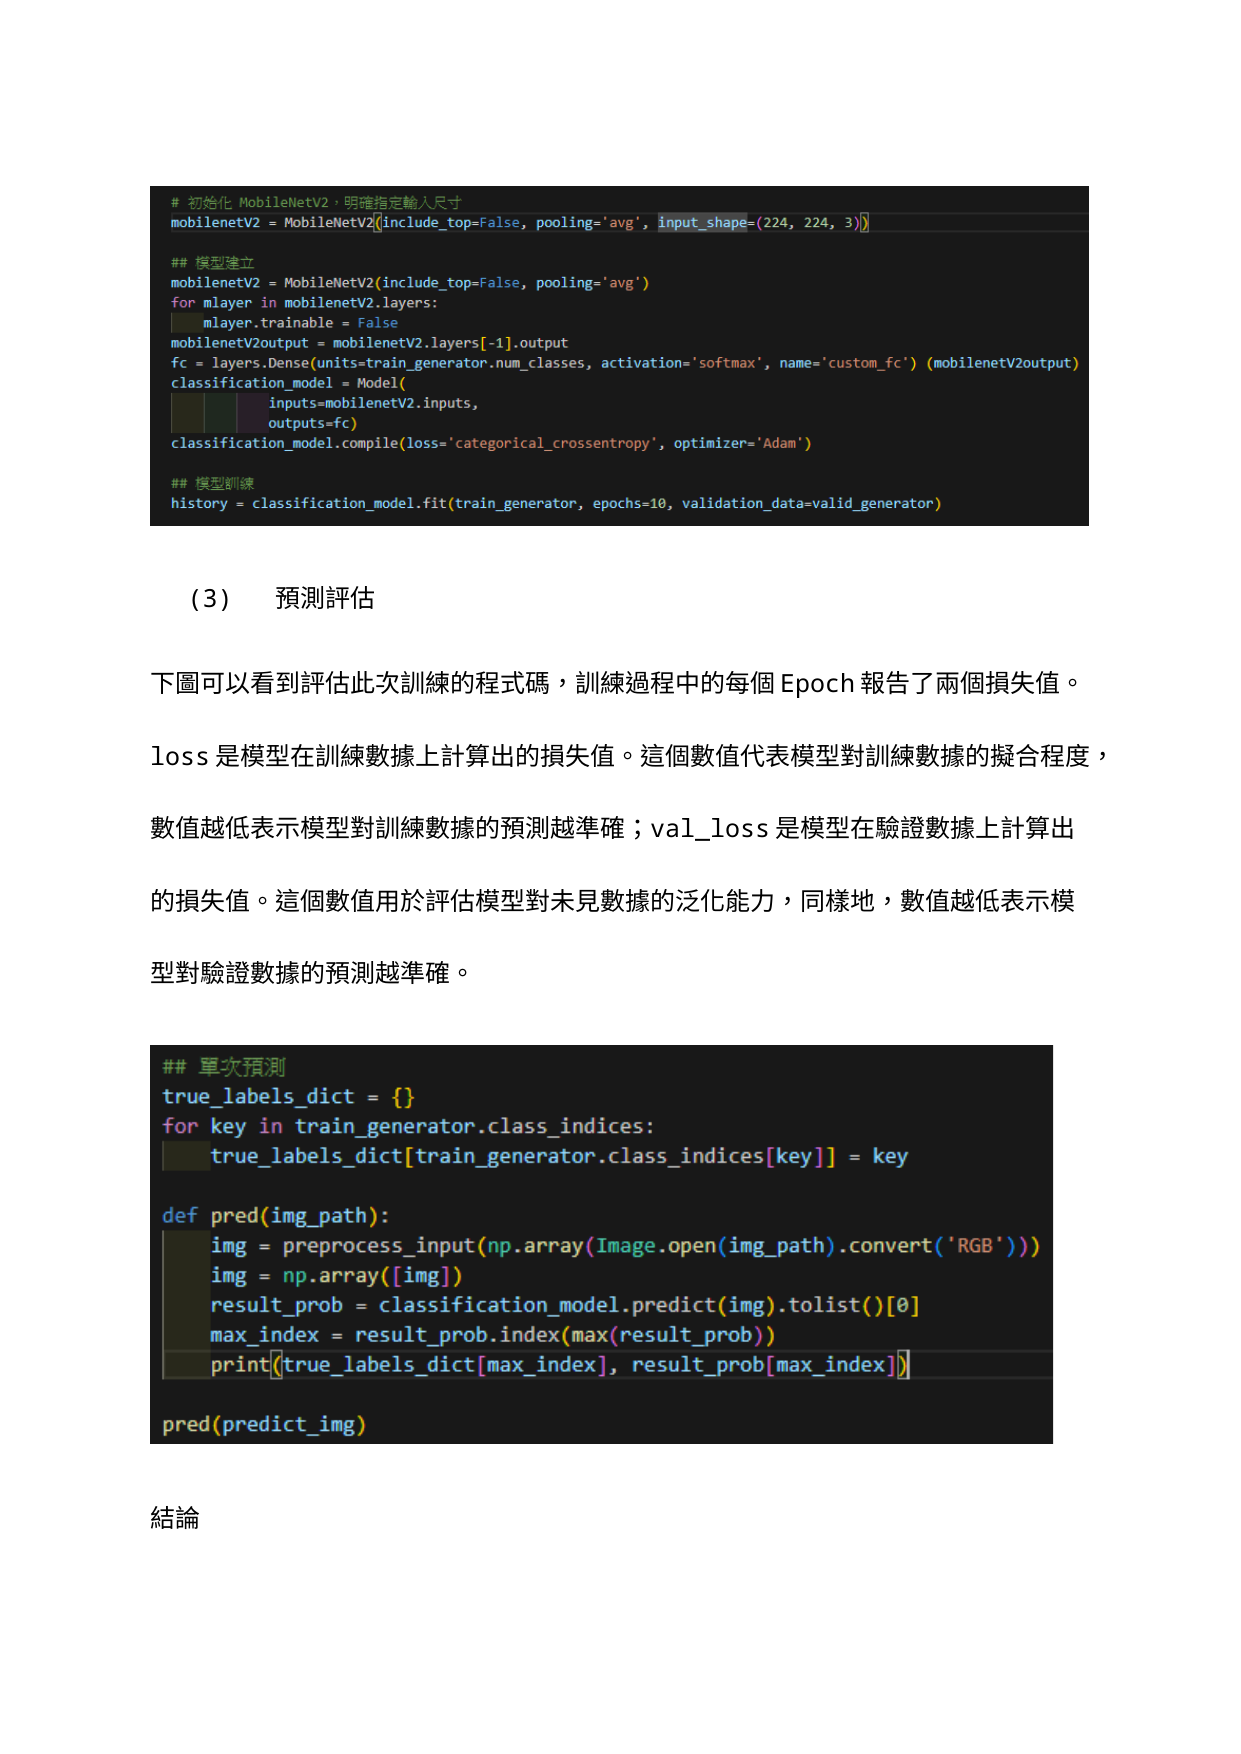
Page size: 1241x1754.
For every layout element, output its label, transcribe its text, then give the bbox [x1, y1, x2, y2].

text 結論 [150, 1475, 1090, 1537]
picture [150, 1045, 1054, 1444]
picture [150, 186, 1089, 526]
text 下圖可以看到評估此次訓練的程式碼，訓練過程中的每個Epoch報告了兩個損失值。loss是模型在訓練數據上計算出的損失值。這個數值代表模型對訓練數據的擬合程度，數值越低表示模型對訓練數據的預測越準確；val_loss是模型在驗證數據上計算出的損失值。這個數值用於評估模型對未見數據的泛化能力，同樣地，數值越低表示模型對驗證數據的預測越準確。 [150, 640, 1090, 993]
list 預測評估 [187, 555, 1090, 618]
